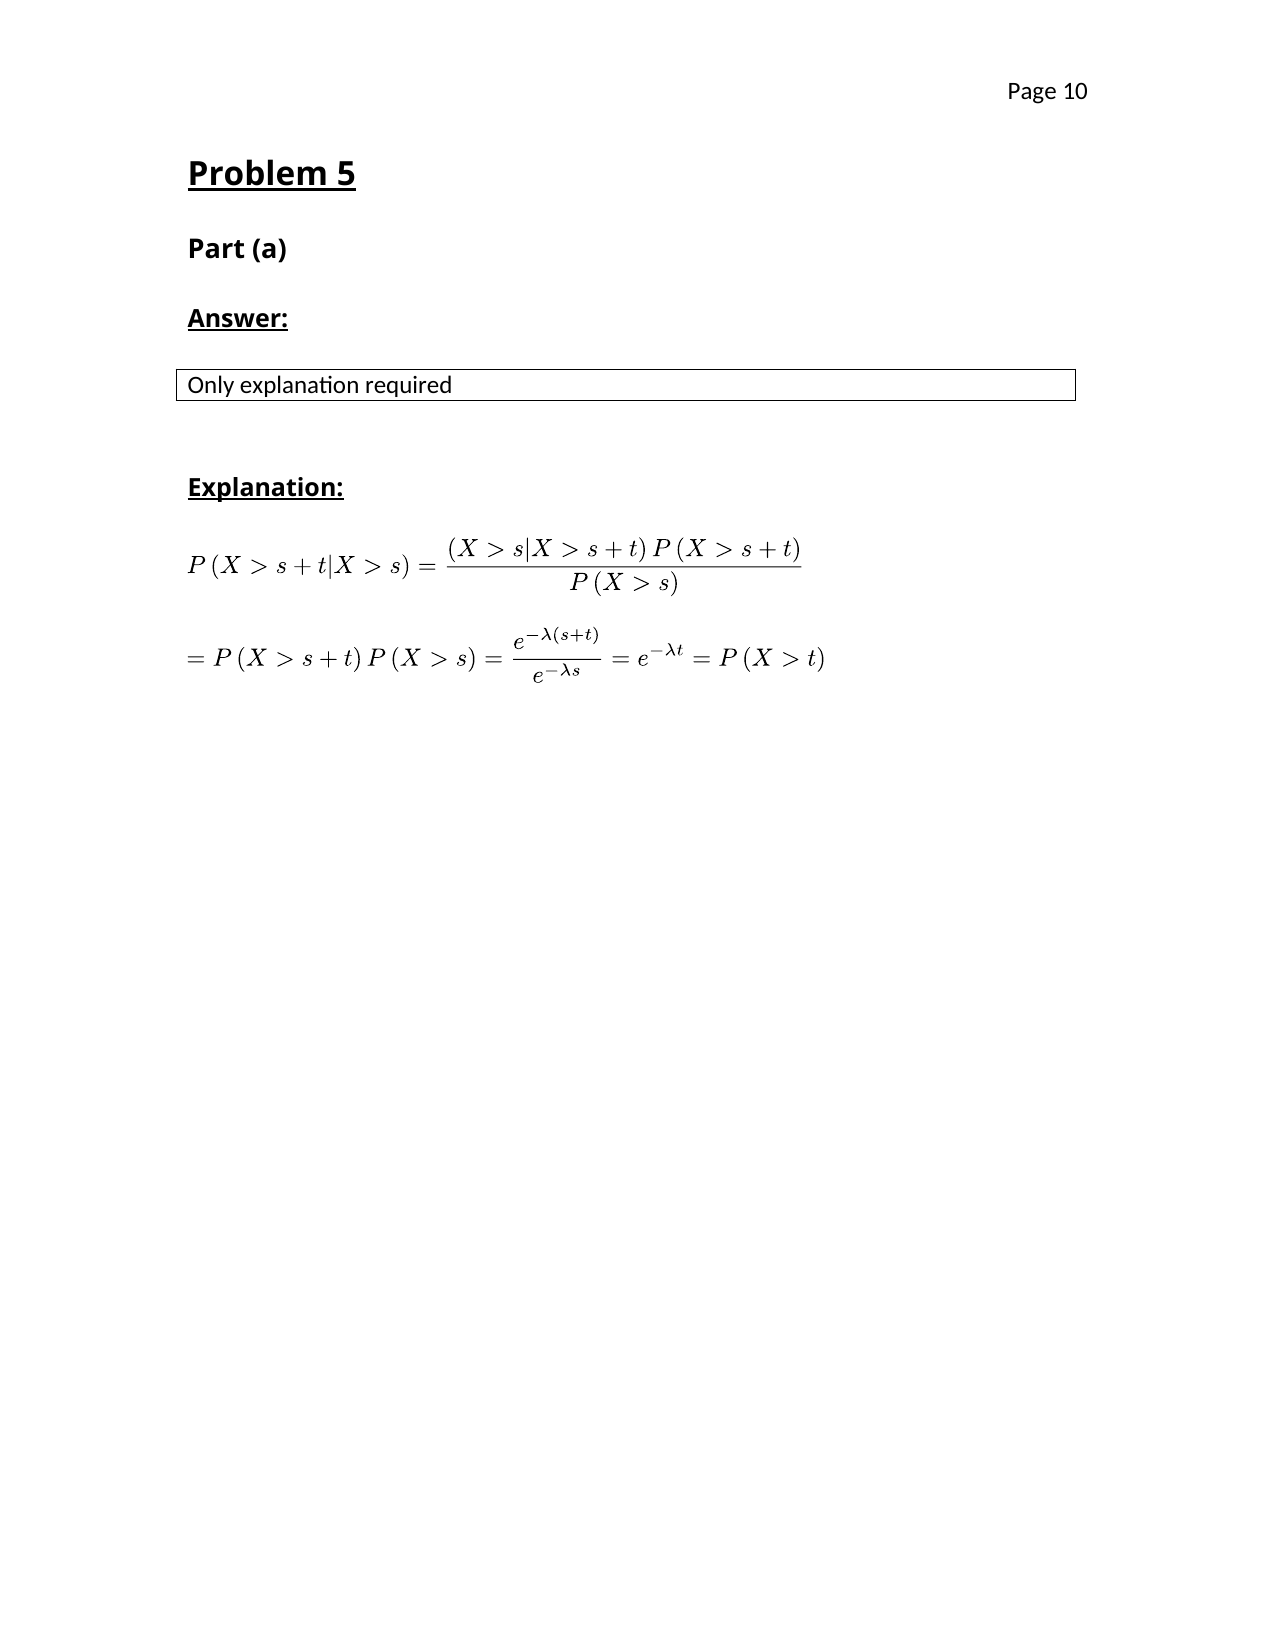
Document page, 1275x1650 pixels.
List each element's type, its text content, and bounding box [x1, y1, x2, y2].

table_header Only explanation required [177, 370, 1075, 400]
text Answer: [187, 300, 1087, 334]
text Explanation: [187, 469, 1087, 503]
text Part (a) [187, 229, 1087, 266]
text Problem 5 [187, 150, 1087, 195]
